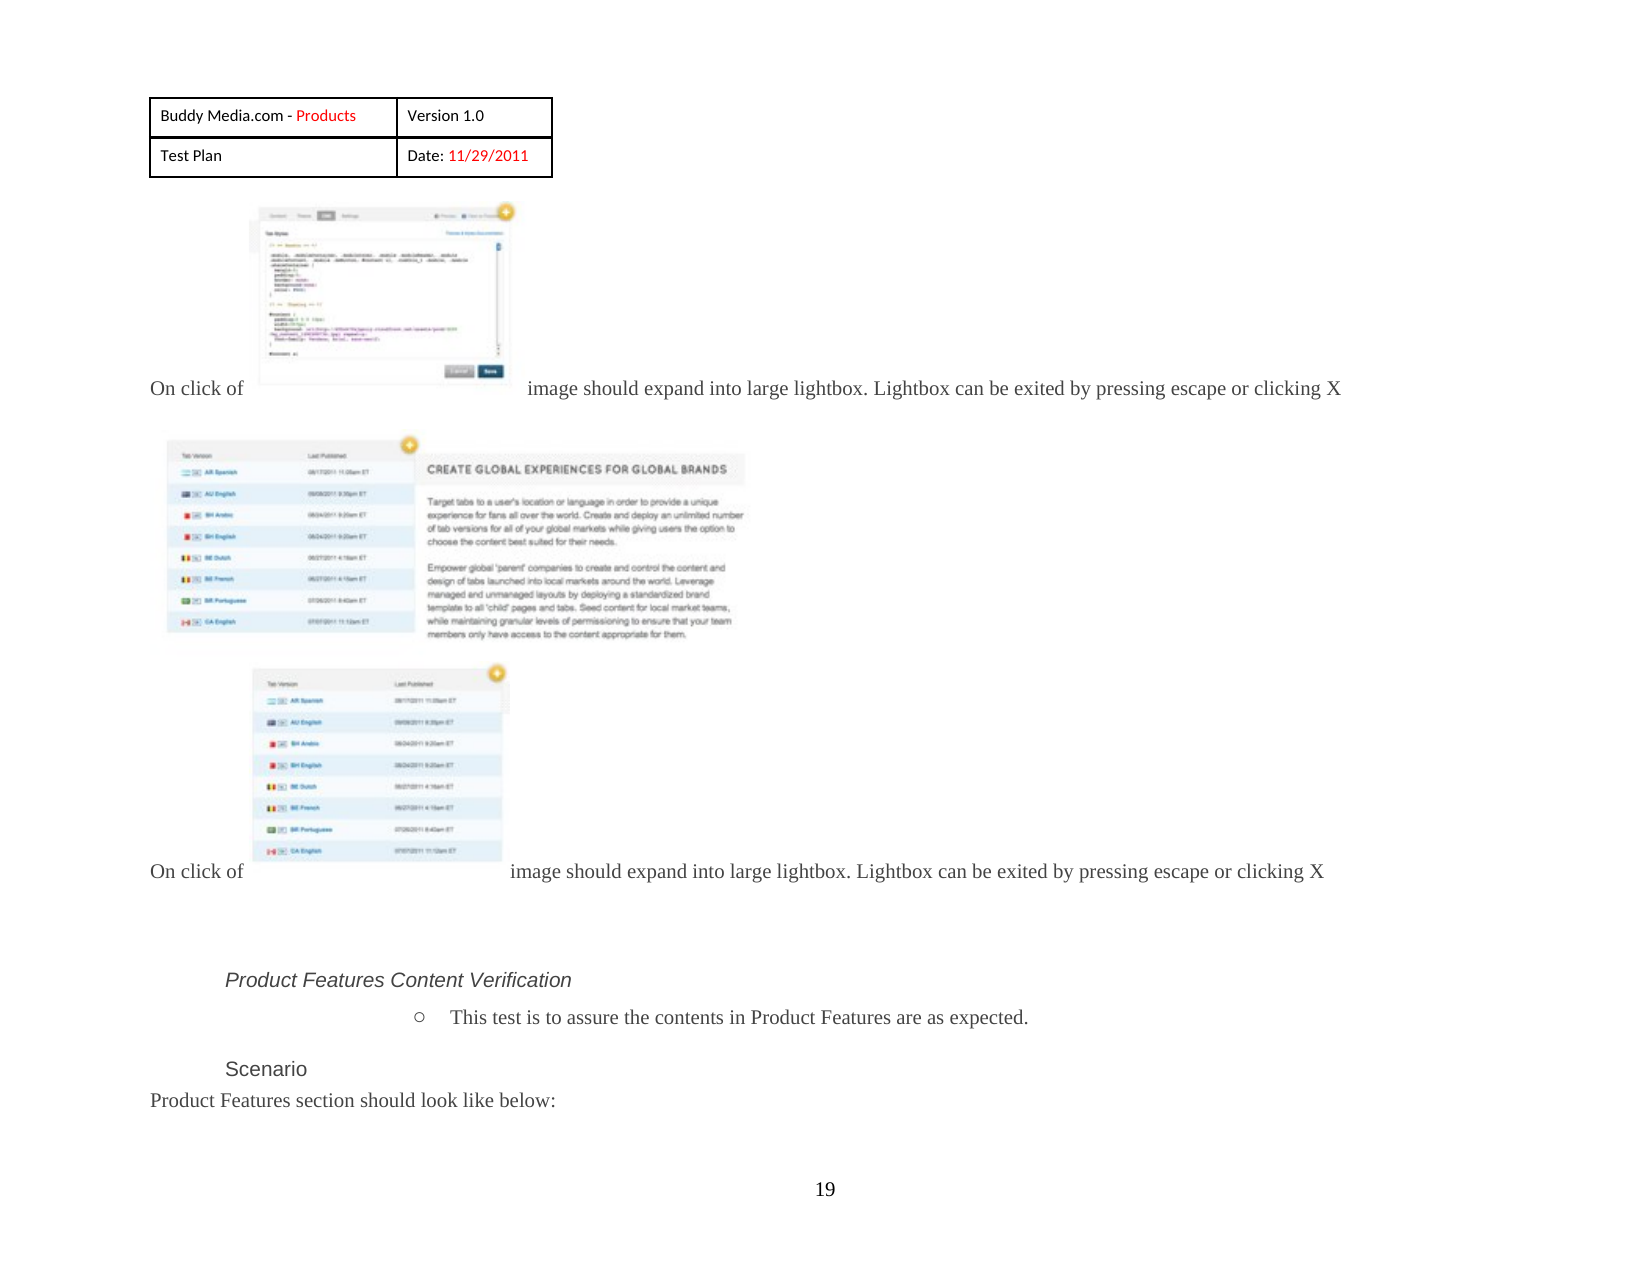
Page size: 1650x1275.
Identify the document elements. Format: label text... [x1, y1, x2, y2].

picture [150, 429, 763, 658]
subtitle Scenario [225, 1058, 1500, 1081]
list This test is to assure the contents in Product Features are as expected. [412, 1004, 1500, 1029]
subtitle Product Features Content Verification [225, 969, 1500, 992]
text On click of image should expand into large lightbox. Lightbox can be exited by pressing escape or clicking X [150, 201, 1500, 399]
text Product Features section should look like below: [150, 1089, 1500, 1112]
picture [248, 661, 510, 879]
text On click of image should expand into large lightbox. Lightbox can be exited by pressing escape or clicking X [150, 661, 1500, 883]
picture [248, 201, 528, 395]
